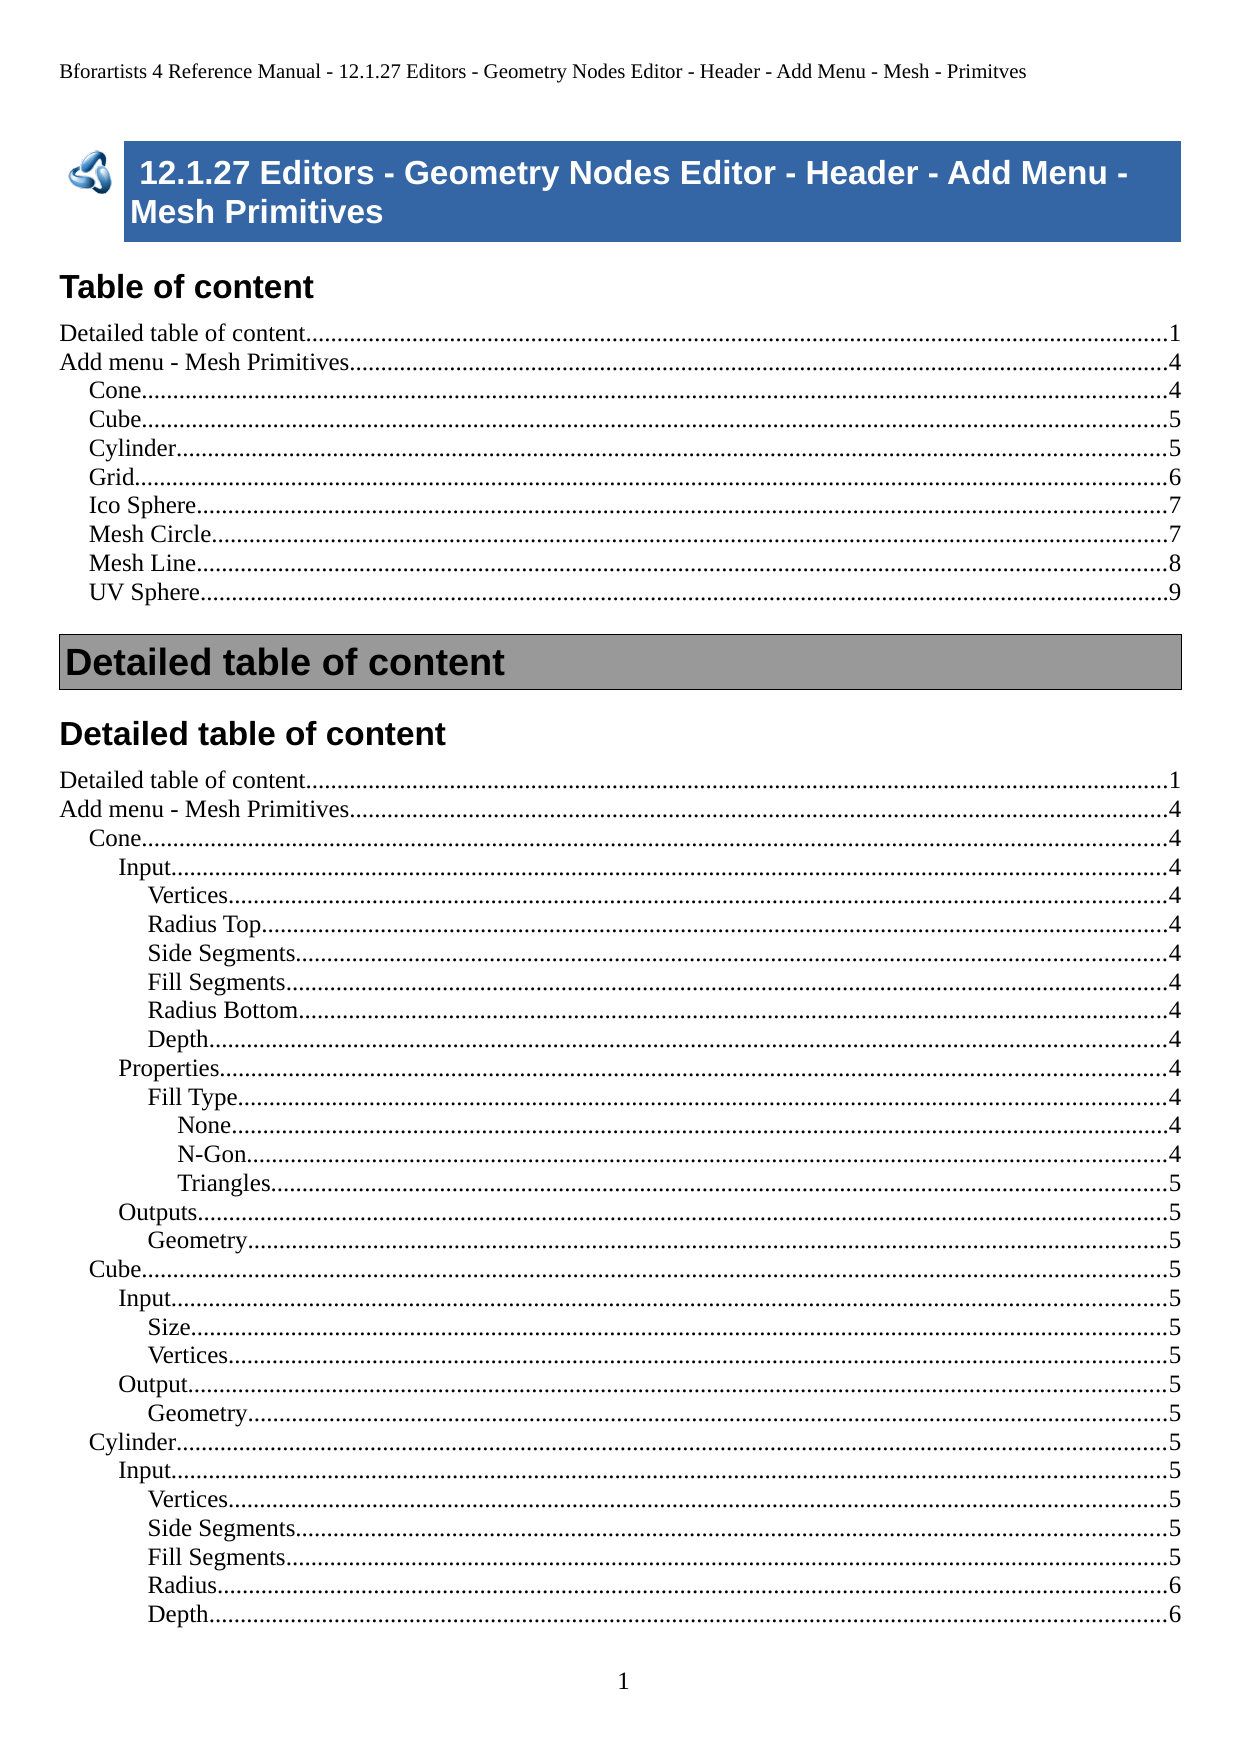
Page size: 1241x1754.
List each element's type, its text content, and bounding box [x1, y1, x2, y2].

text Geometry 5 [147, 1225, 1181, 1254]
table_header 12.1.27 Editors - Geometry Nodes Editor - Header - Add Menu - Mesh Primitives [124, 141, 1181, 242]
text Vertices 5 [147, 1484, 1181, 1513]
text UV Sphere 9 [88, 577, 1181, 605]
text N-Gon 4 [177, 1139, 1181, 1168]
text Detailed table of content 1 [59, 765, 1181, 794]
text Depth 6 [147, 1599, 1181, 1628]
picture [65, 147, 114, 197]
text Geometry 5 [147, 1398, 1181, 1427]
text Grid 6 [88, 462, 1181, 490]
text Fill Segments 4 [147, 967, 1181, 995]
text Input 4 [118, 852, 1181, 880]
text Detailed table of content 1 [59, 318, 1181, 347]
text Radius Bottom 4 [147, 995, 1181, 1024]
text Input 5 [118, 1283, 1181, 1312]
text Cone 4 [88, 823, 1181, 852]
text Outputs 5 [118, 1197, 1181, 1225]
text Radius 6 [147, 1570, 1181, 1599]
subtitle Table of content [59, 267, 1181, 305]
text Mesh Line 8 [88, 548, 1181, 577]
text Triangles 5 [177, 1168, 1181, 1197]
text Cylinder 5 [88, 1427, 1181, 1455]
table_header Detailed table of content [60, 635, 1181, 689]
text Size 5 [147, 1312, 1181, 1340]
text Cube 5 [88, 1254, 1181, 1283]
text Mesh Circle 7 [88, 519, 1181, 548]
text Vertices 5 [147, 1340, 1181, 1369]
text Fill Type 4 [147, 1082, 1181, 1110]
text Depth 4 [147, 1024, 1181, 1053]
text Vertices 4 [147, 880, 1181, 909]
table_header [59, 141, 124, 242]
text Input 5 [118, 1455, 1181, 1484]
text Properties 4 [118, 1053, 1181, 1082]
text Cone 4 [88, 375, 1181, 404]
text Add menu - Mesh Primitives 4 [59, 347, 1181, 375]
text Radius Top 4 [147, 909, 1181, 938]
subtitle Detailed table of content [59, 714, 1181, 753]
text None 4 [177, 1110, 1181, 1139]
text Side Segments 5 [147, 1513, 1181, 1542]
text Output 5 [118, 1369, 1181, 1398]
text Cube 5 [88, 404, 1181, 433]
text Fill Segments 5 [147, 1542, 1181, 1570]
text Add menu - Mesh Primitives 4 [59, 794, 1181, 823]
text Side Segments 4 [147, 938, 1181, 967]
text Ico Sphere 7 [88, 490, 1181, 519]
text Cylinder 5 [88, 433, 1181, 462]
